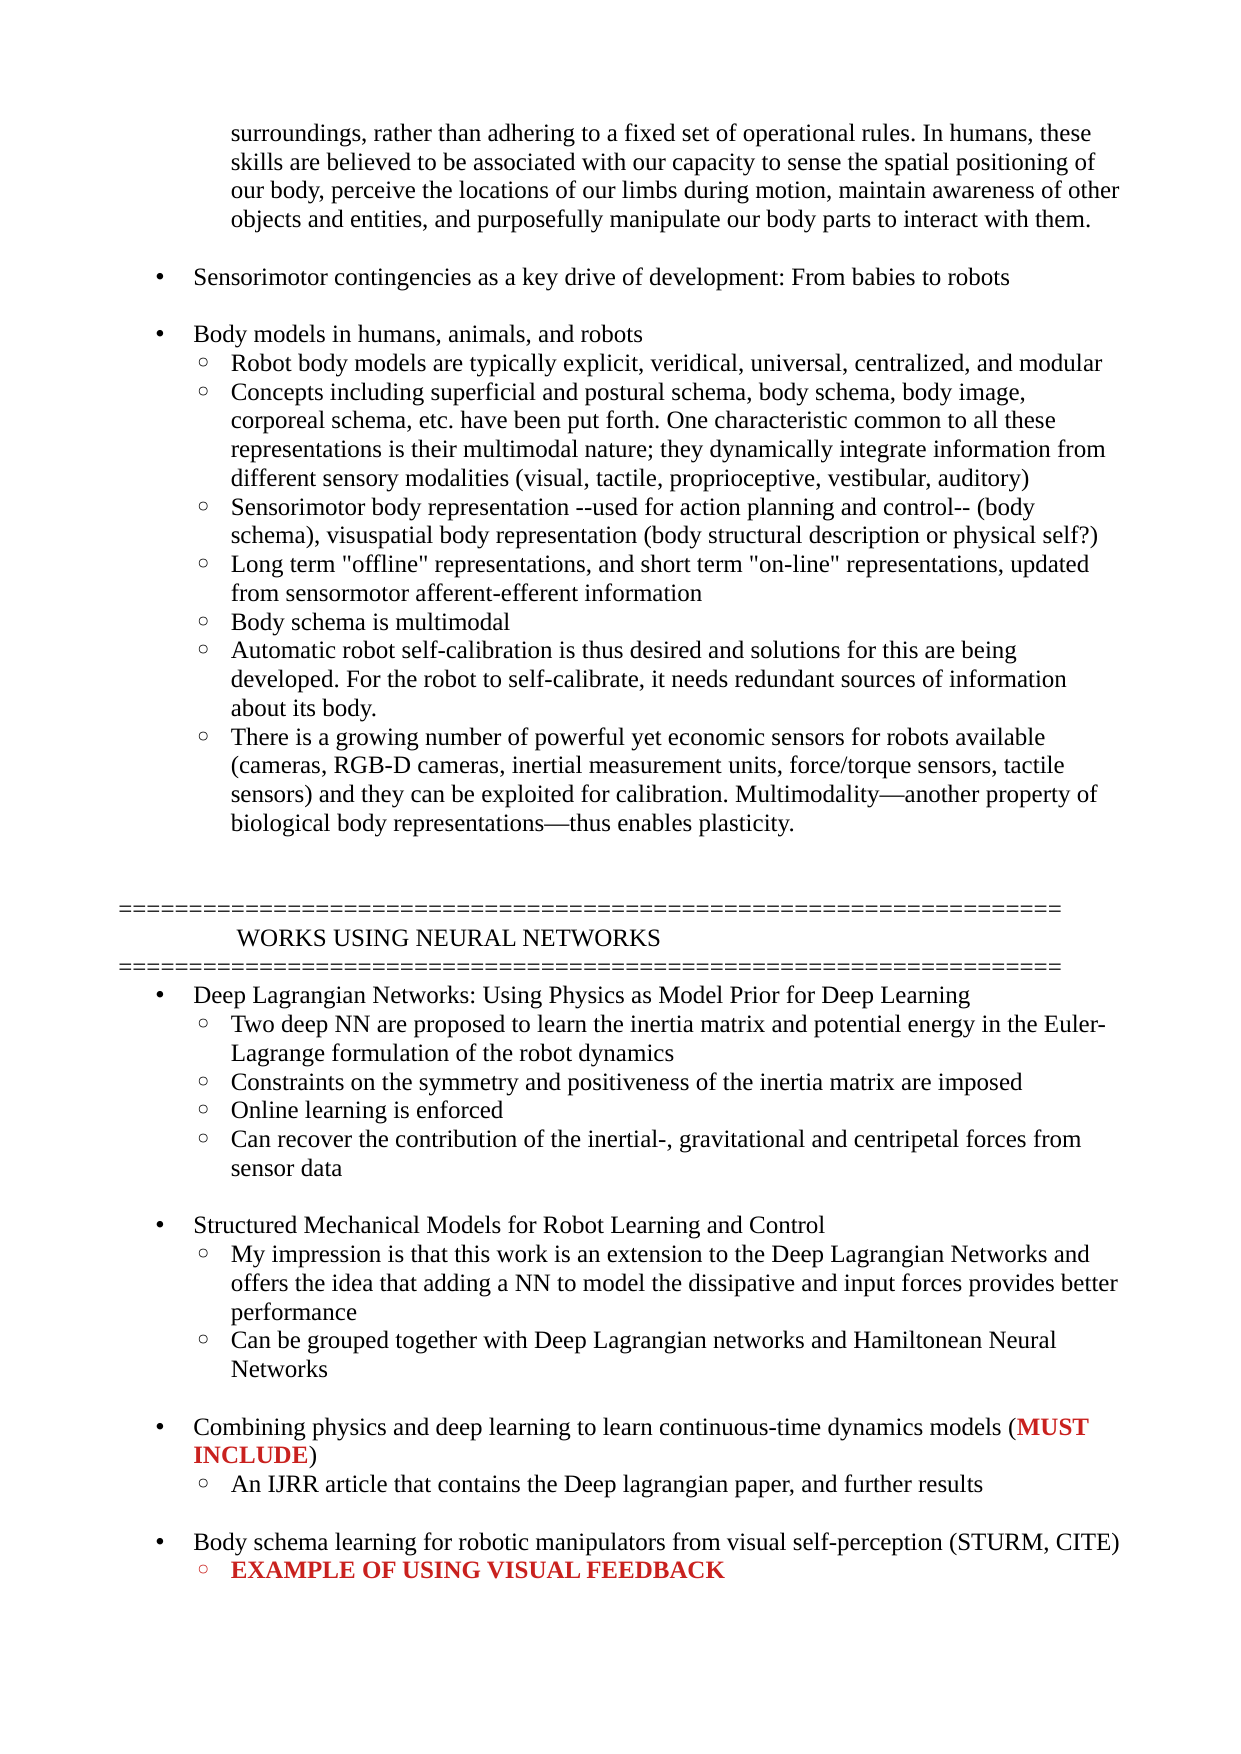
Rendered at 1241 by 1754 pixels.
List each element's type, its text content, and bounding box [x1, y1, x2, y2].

list Body models in humans, animals, and robots [156, 319, 1122, 348]
list Can recover the contribution of the inertial-, gravitational and centripetal forces from sensor data [193, 1124, 1122, 1182]
list Combining physics and deep learning to learn continuous-time dynamics models (MUST INCLUDE) [156, 1412, 1122, 1469]
list Sensorimotor body representation --used for action planning and control-- (body schema), visuspatial body representation (body structural description or physical self?) [193, 492, 1122, 549]
text =================================================================== [118, 952, 1122, 981]
list My impression is that this work is an extension to the Deep Lagrangian Networks and offers the idea that adding a NN to model the dissipative and input forces provides better performance [193, 1239, 1122, 1326]
list Long term "offline" representations, and short term "on-line" representations, updated from sensormotor afferent-efferent information [193, 549, 1122, 607]
list Sensorimotor contingencies as a key drive of development: From babies to robots [156, 262, 1122, 291]
list EXAMPLE OF USING VISUAL FEEDBACK [193, 1556, 1122, 1584]
list Body schema is multimodal [193, 607, 1122, 636]
list Structured Mechanical Models for Robot Learning and Control [156, 1211, 1122, 1239]
list Constraints on the symmetry and positiveness of the inertia matrix are imposed [193, 1067, 1122, 1096]
list An IJRR article that contains the Deep lagrangian paper, and further results [193, 1469, 1122, 1498]
list There is a growing number of powerful yet economic sensors for robots available (cameras, RGB-D cameras, inertial measurement units, force/torque sensors, tactile sensors) and they can be exploited for calibration. Multimodality—another property of biological body representations—thus enables plasticity. [193, 722, 1122, 837]
list Can be grouped together with Deep Lagrangian networks and Hamiltonean Neural Networks [193, 1326, 1122, 1383]
list Automatic robot self-calibration is thus desired and solutions for this are being developed. For the robot to self-calibrate, it needs redundant sources of information about its body. [193, 636, 1122, 722]
list surroundings, rather than adhering to a fixed set of operational rules. In humans, these skills are believed to be associated with our capacity to sense the spatial positioning of our body, perceive the locations of our limbs during motion, maintain awareness of other objects and entities, and purposefully manipulate our body parts to interact with them. [193, 118, 1122, 233]
list Deep Lagrangian Networks: Using Physics as Model Prior for Deep Learning [156, 981, 1122, 1009]
list Online learning is enforced [193, 1096, 1122, 1124]
list Body schema learning for robotic manipulators from visual self-perception (STURM, CITE) [156, 1527, 1122, 1556]
text =================================================================== [118, 894, 1122, 923]
text WORKS USING NEURAL NETWORKS [118, 923, 1122, 952]
list Concepts including superficial and postural schema, body schema, body image, corporeal schema, etc. have been put forth. One characteristic common to all these representations is their multimodal nature; they dynamically integrate information from different sensory modalities (visual, tactile, proprioceptive, vestibular, auditory) [193, 377, 1122, 492]
list Two deep NN are proposed to learn the inertia matrix and potential energy in the Euler-Lagrange formulation of the robot dynamics [193, 1009, 1122, 1067]
list Robot body models are typically explicit, veridical, universal, centralized, and modular [193, 348, 1122, 377]
